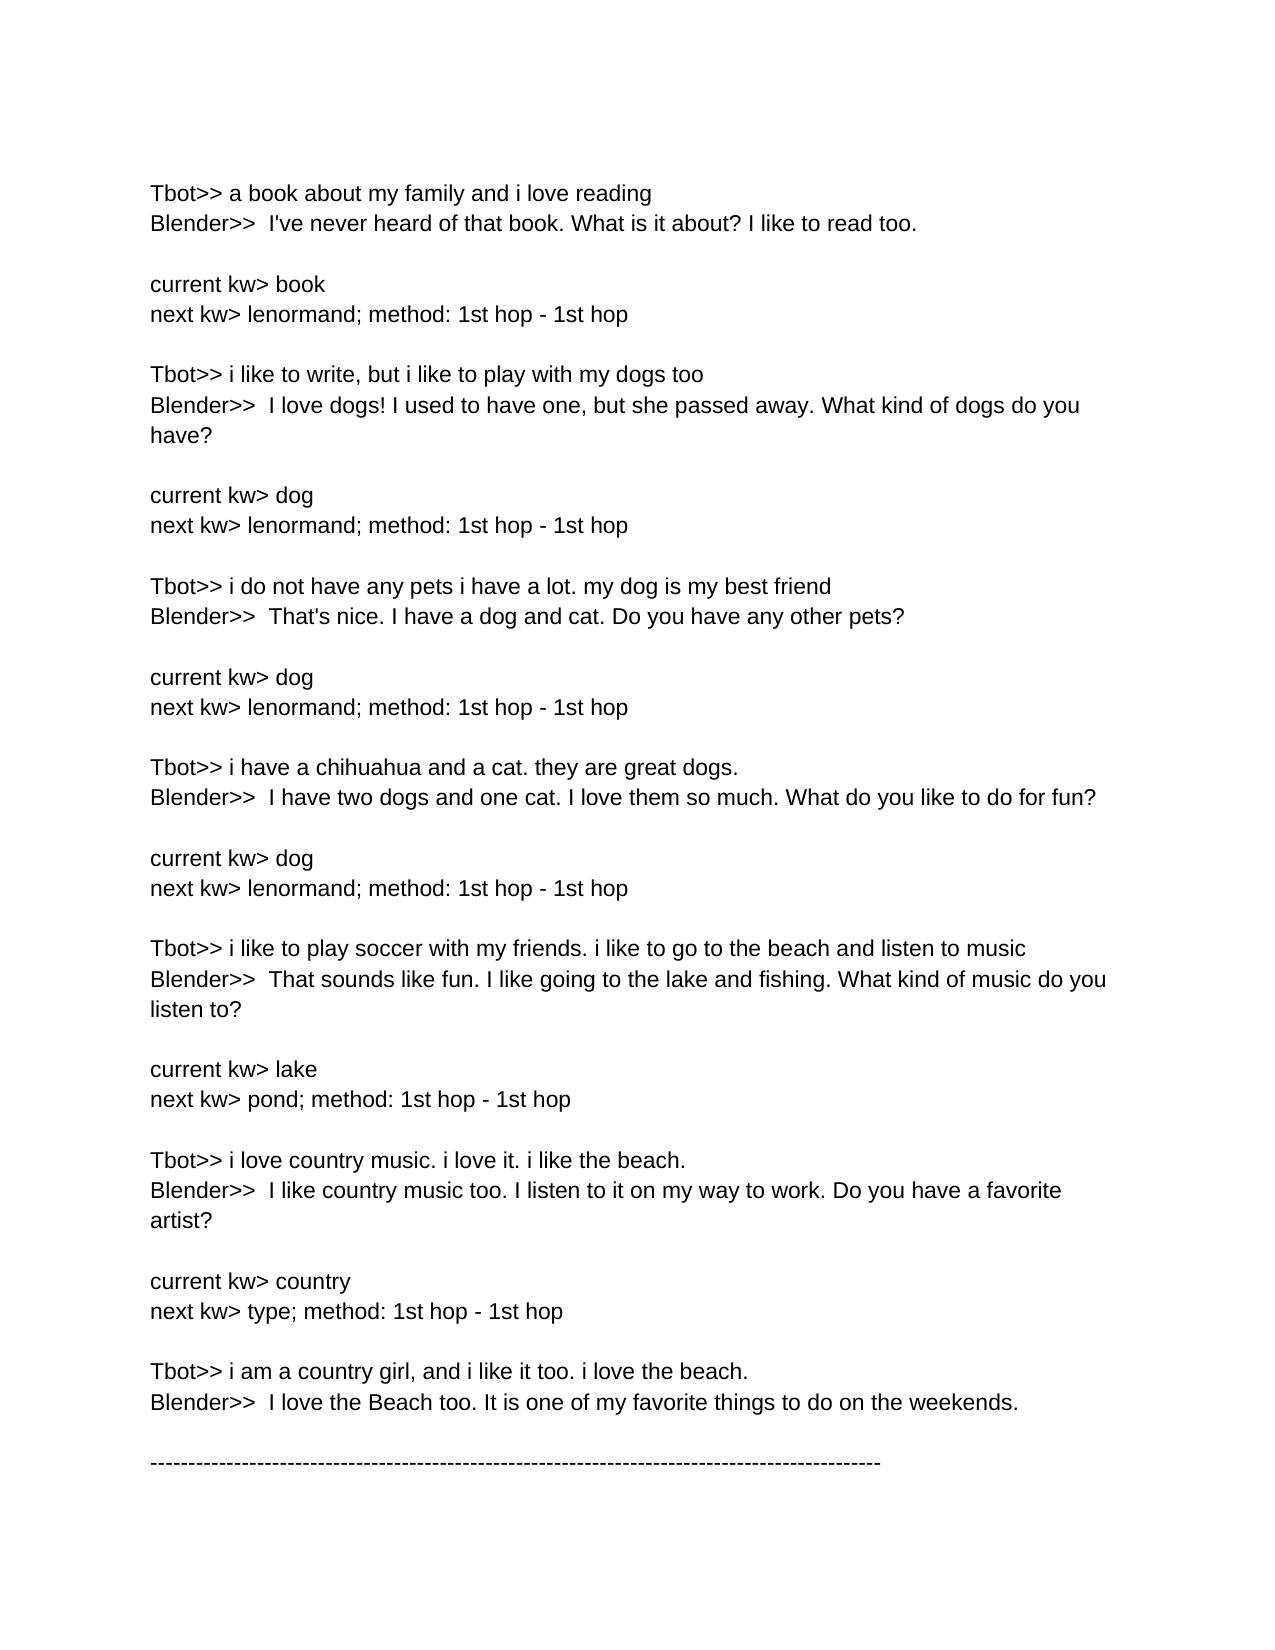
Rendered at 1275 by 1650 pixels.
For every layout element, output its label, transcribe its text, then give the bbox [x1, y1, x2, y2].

text Blender>> I love dogs! I used to have one, but she passed away. What kind of dogs do you have? [150, 392, 1125, 448]
text current kw> book [150, 271, 1125, 297]
text Tbot>> i like to write, but i like to play with my dogs too [150, 361, 1125, 388]
text ------------------------------------------------------------------------------------------------ [150, 1449, 1125, 1475]
text Tbot>> i am a country girl, and i like it too. i love the beach. [150, 1358, 1125, 1385]
text next kw> lenormand; method: 1st hop - 1st hop [150, 301, 1125, 327]
text current kw> dog [150, 482, 1125, 509]
text next kw> lenormand; method: 1st hop - 1st hop [150, 694, 1125, 720]
text next kw> lenormand; method: 1st hop - 1st hop [150, 512, 1125, 539]
text Blender>> I have two dogs and one cat. I love them so much. What do you like to do for fun? [150, 784, 1125, 811]
text Tbot>> i love country music. i love it. i like the beach. [150, 1147, 1125, 1173]
text current kw> dog [150, 663, 1125, 690]
text Blender>> I've never heard of that book. What is it about? I like to read too. [150, 210, 1125, 237]
text Tbot>> a book about my family and i love reading [150, 180, 1125, 207]
text current kw> lake [150, 1056, 1125, 1083]
text Blender>> I like country music too. I listen to it on my way to work. Do you have a favorite artist? [150, 1177, 1125, 1234]
text current kw> dog [150, 845, 1125, 871]
text Tbot>> i have a chihuahua and a cat. they are great dogs. [150, 754, 1125, 781]
text Tbot>> i do not have any pets i have a lot. my dog is my best friend [150, 573, 1125, 599]
text next kw> lenormand; method: 1st hop - 1st hop [150, 875, 1125, 901]
text Blender>> That's nice. I have a dog and cat. Do you have any other pets? [150, 603, 1125, 629]
text Blender>> That sounds like fun. I like going to the lake and fishing. What kind of music do you listen to? [150, 966, 1125, 1022]
text next kw> pond; method: 1st hop - 1st hop [150, 1086, 1125, 1113]
text Blender>> I love the Beach too. It is one of my favorite things to do on the weekends. [150, 1388, 1125, 1415]
text current kw> country [150, 1268, 1125, 1294]
text Tbot>> i like to play soccer with my friends. i like to go to the beach and listen to music [150, 935, 1125, 962]
text next kw> type; method: 1st hop - 1st hop [150, 1298, 1125, 1324]
